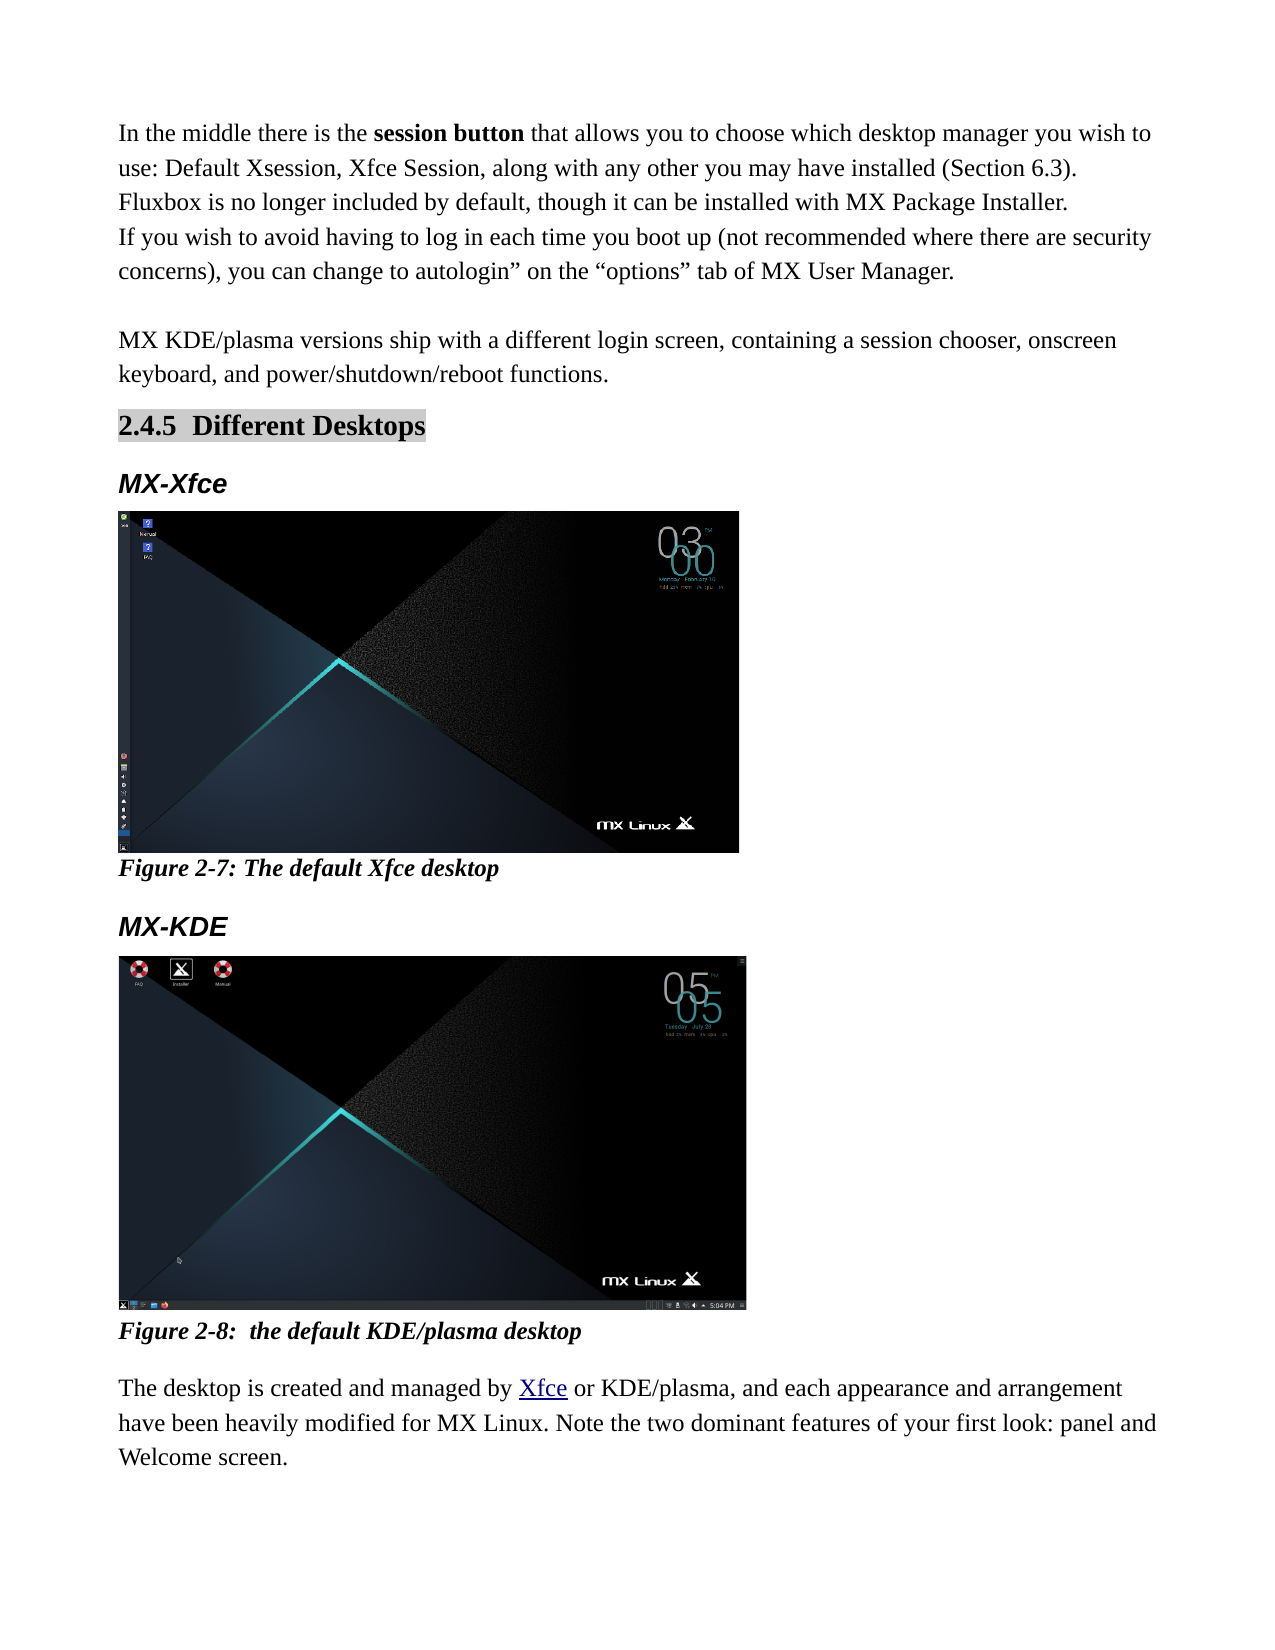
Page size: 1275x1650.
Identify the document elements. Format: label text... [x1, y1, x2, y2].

text Figure 2-7: The default Xfce desktop [118, 853, 1157, 881]
picture [118, 956, 747, 1310]
text In the middle there is the session button that allows you to choose which desktop manager you wish to use: Default Xsession, Xfce Session, along with any other you may have installed (Section 6.3). Fluxbox is no longer included by default, though it can be installed with MX Package Installer. [118, 118, 1157, 216]
subtitle MX-Xfce [118, 467, 1157, 499]
text Figure 2-8: the default KDE/plasma desktop [118, 1316, 1157, 1344]
text The desktop is created and managed by Xfce or KDE/plasma, and each appearance and arrangement have been heavily modified for MX Linux. Note the two dominant features of your first look: panel and Welcome screen. [118, 1373, 1157, 1471]
picture [118, 511, 740, 853]
text If you wish to avoid having to log in each time you boot up (not recommended where there are security concerns), you can change to autologin” on the “options” tab of MX User Manager. [118, 222, 1157, 285]
text MX KDE/plasma versions ship with a different login screen, containing a session chooser, onscreen keyboard, and power/shutdown/reboot functions. [118, 325, 1157, 388]
subtitle MX-KDE [118, 910, 1157, 942]
subtitle 2.4.5 Different Desktops [118, 408, 1157, 442]
